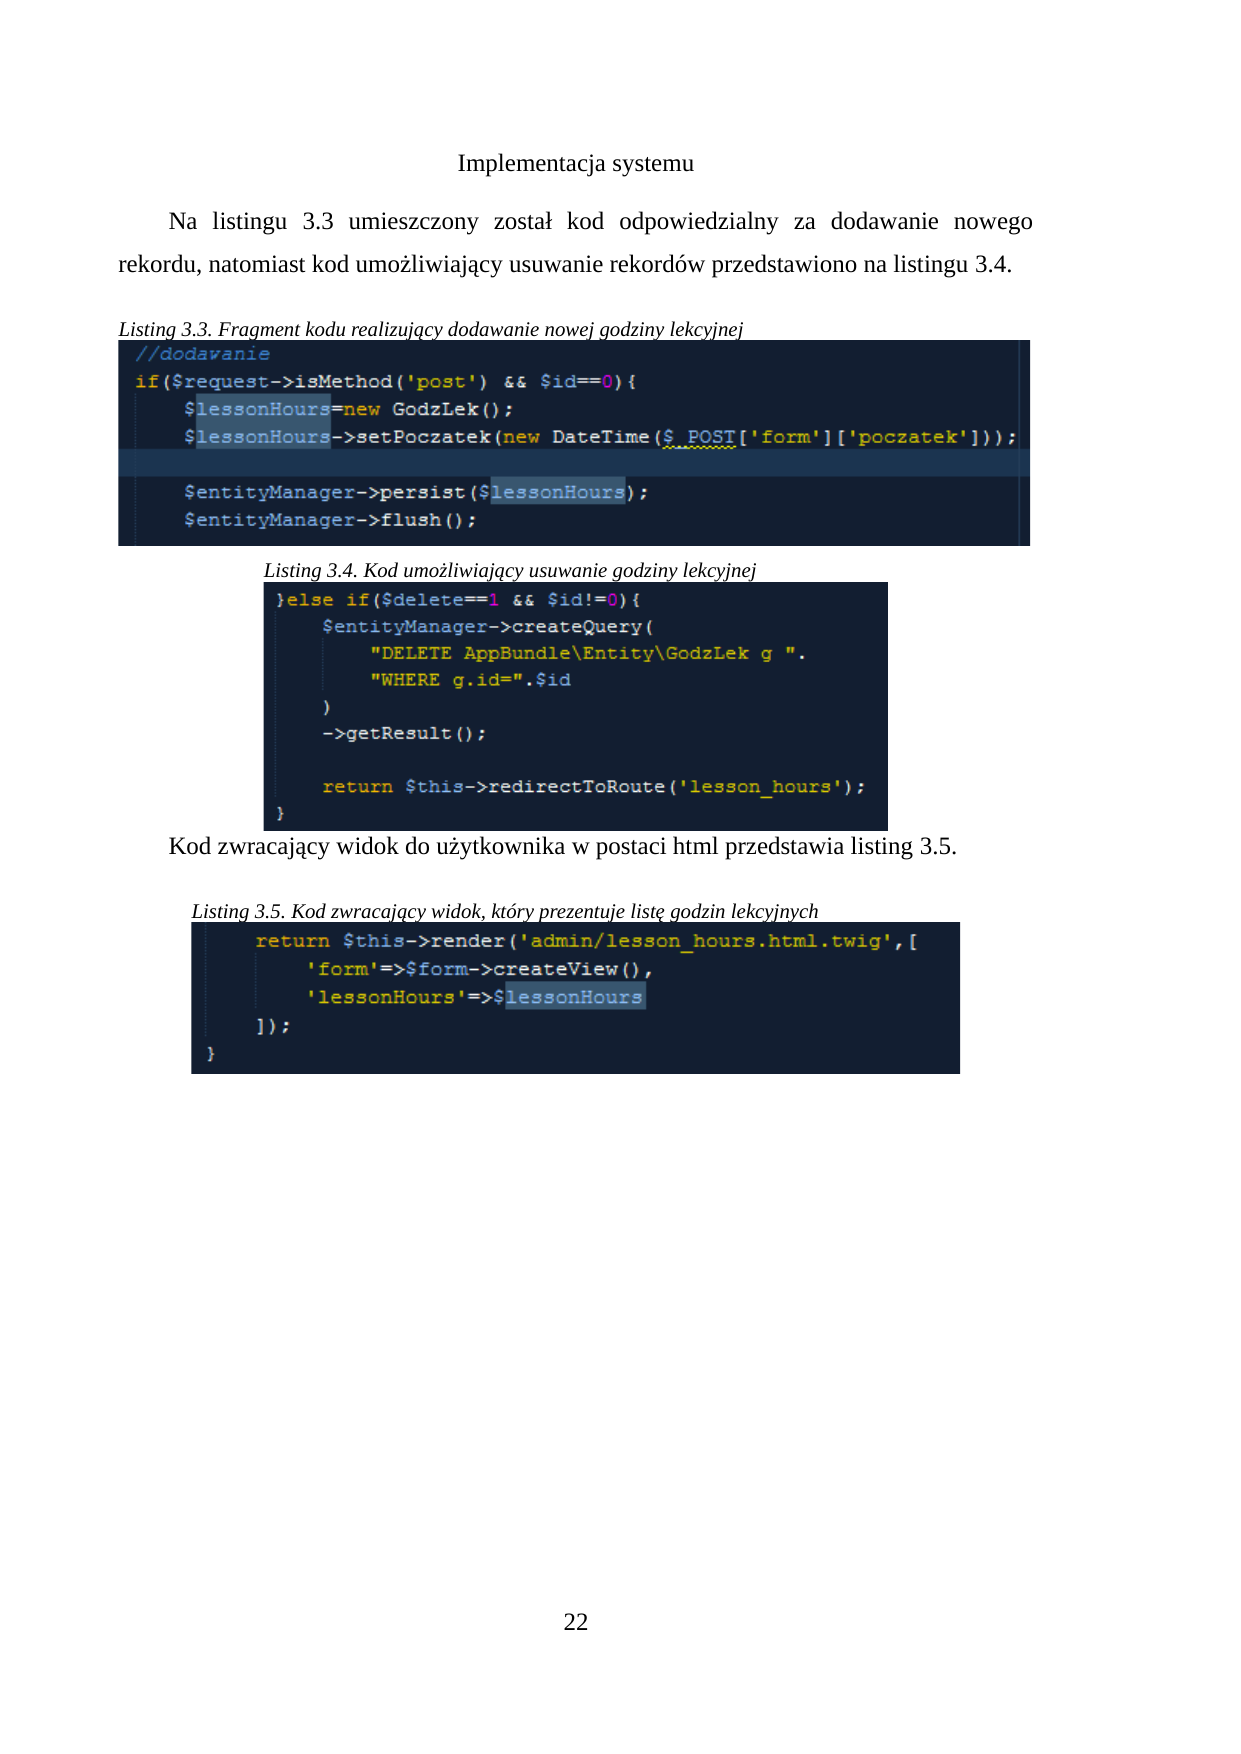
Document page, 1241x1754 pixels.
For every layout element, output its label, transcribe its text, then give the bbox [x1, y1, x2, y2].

text Kod zwracający widok do użytkownika w postaci html przedstawia listing 3.5. [118, 831, 1033, 860]
list Listing 3.5. Kod zwracający widok, który prezentuje listę godzin lekcyjnych [191, 898, 960, 922]
text Na listingu 3.3 umieszczony został kod odpowiedzialny za dodawanie nowego rekordu, natomiast kod umożliwiający usuwanie rekordów przedstawiono na listingu 3.4. [118, 206, 1033, 278]
list Listing 3.4. Kod umożliwiający usuwanie godziny lekcyjnej [264, 558, 888, 582]
picture [263, 582, 888, 831]
picture [118, 340, 1030, 546]
picture [191, 922, 961, 1074]
list Listing 3.3. Fragment kodu realizujący dodawanie nowej godziny lekcyjnej [118, 316, 1030, 340]
